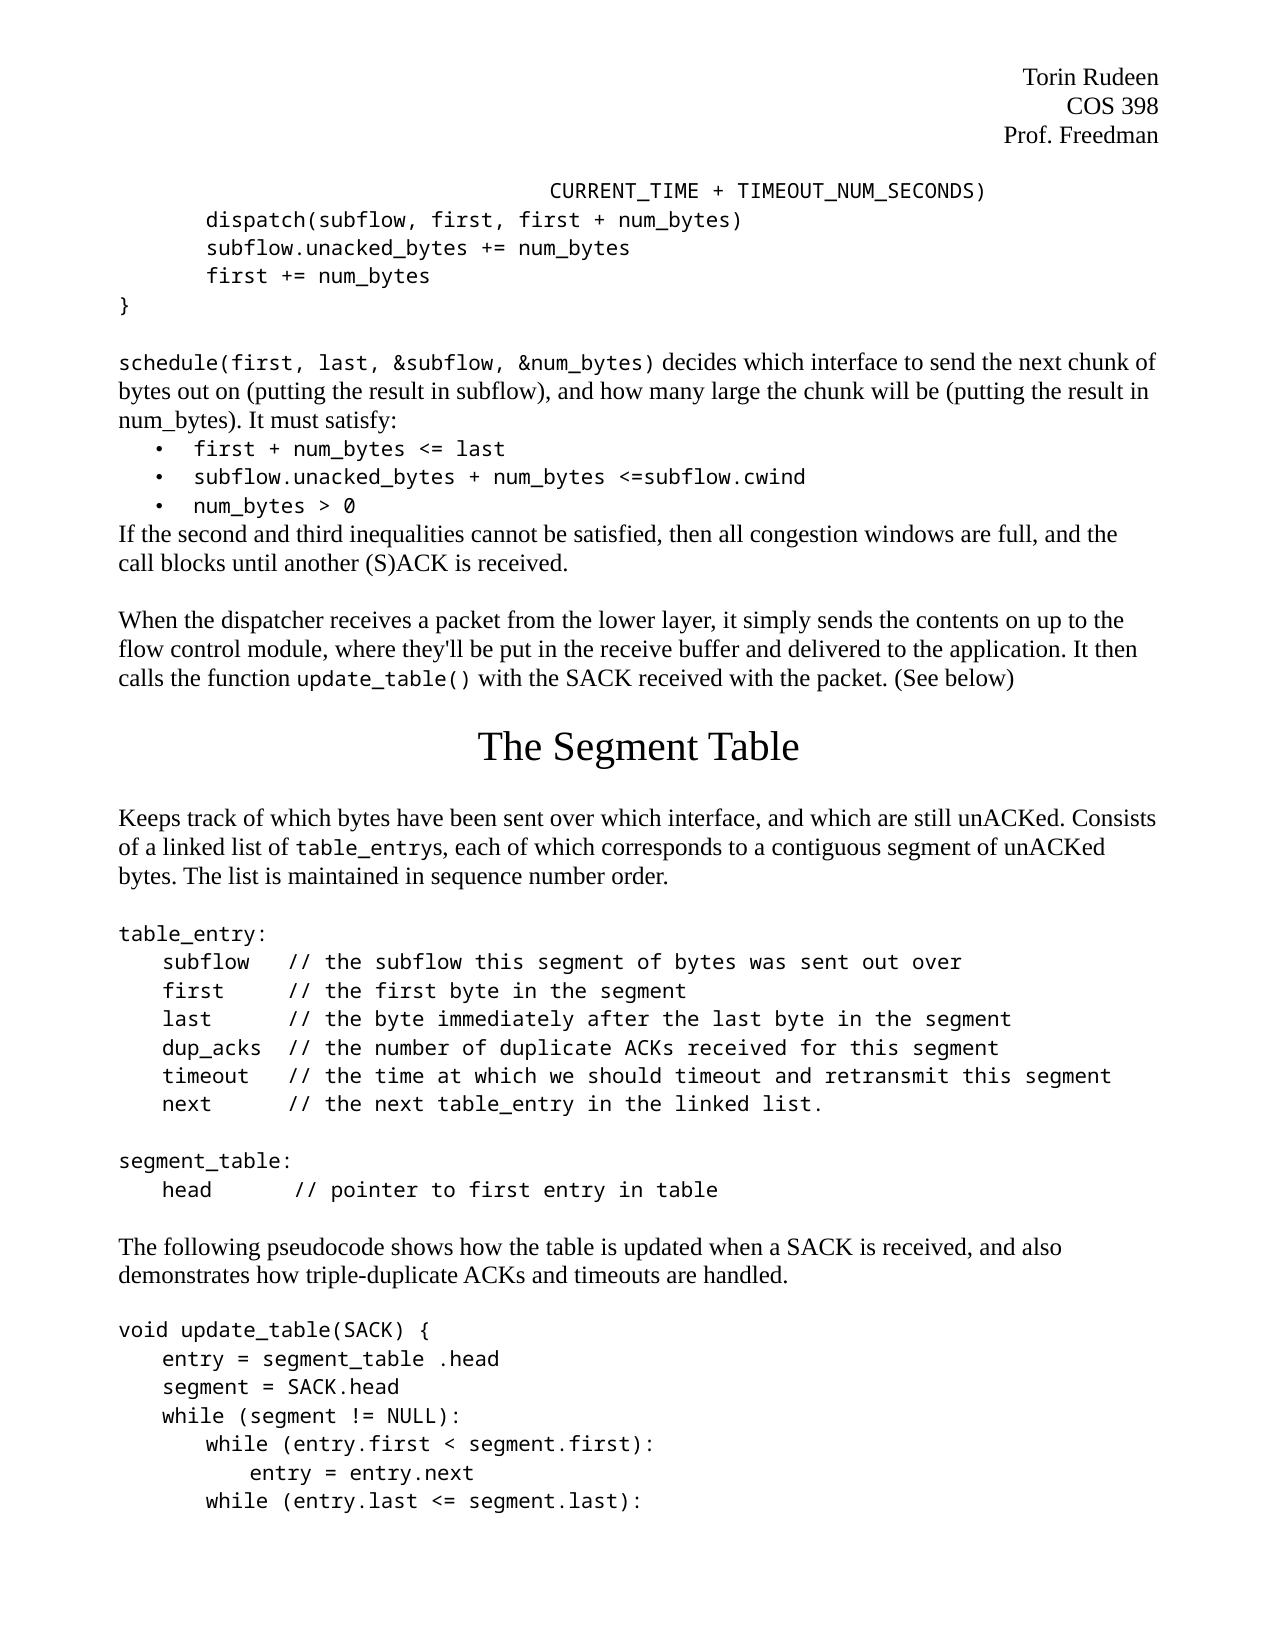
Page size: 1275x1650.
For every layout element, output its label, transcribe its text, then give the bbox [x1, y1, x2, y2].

text void update_table(SACK) { [118, 1316, 1159, 1344]
text The Segment Table [118, 721, 1159, 769]
text The following pseudocode shows how the table is updated when a SACK is received, and also demonstrates how triple-duplicate ACKs and timeouts are handled. [118, 1232, 1159, 1289]
text entry = segment_table .head [118, 1344, 1159, 1372]
list num_bytes > 0 [156, 491, 1159, 519]
text while (entry.last <= segment.last): [162, 1486, 1159, 1514]
text first += num_bytes [118, 262, 1159, 290]
text subflow // the subflow this segment of bytes was sent out over [162, 947, 1159, 976]
text head // pointer to first entry in table [118, 1175, 1159, 1203]
text dup_acks // the number of duplicate ACKs received for this segment [162, 1033, 1159, 1061]
text When the dispatcher receives a packet from the lower layer, it simply sends the contents on up to the flow control module, where they'll be put in the receive buffer and delivered to the application. It then calls the function update_table() with the SACK received with the packet. (See below) [118, 605, 1159, 692]
text subflow.unacked_bytes += num_bytes [118, 233, 1159, 262]
text CURRENT_TIME + TIMEOUT_NUM_SECONDS) [118, 176, 1159, 205]
text while (segment != NULL): [118, 1401, 1159, 1429]
text schedule(first, last, &subflow, &num_bytes) decides which interface to send the next chunk of bytes out on (putting the result in subflow), and how many large the chunk will be (putting the result in num_bytes). It must satisfy: [118, 347, 1159, 434]
list first + num_bytes <= last [156, 434, 1159, 462]
list subflow.unacked_bytes + num_bytes <=subflow.cwind [156, 462, 1159, 491]
text table_entry: [118, 919, 1159, 947]
text entry = entry.next [118, 1458, 1159, 1486]
text Keeps track of which bytes have been sent over which interface, and which are still unACKed. Consists of a linked list of table_entrys, each of which corresponds to a contiguous segment of unACKed bytes. The list is maintained in sequence number order. [118, 803, 1159, 890]
text If the second and third inequalities cannot be satisfied, then all congestion windows are full, and the call blocks until another (S)ACK is received. [118, 519, 1159, 577]
text last // the byte immediately after the last byte in the segment [162, 1004, 1159, 1033]
text segment_table: [118, 1146, 1159, 1175]
text segment = SACK.head [118, 1372, 1159, 1401]
text first // the first byte in the segment [162, 976, 1159, 1004]
text timeout // the time at which we should timeout and retransmit this segment [162, 1061, 1159, 1089]
text next // the next table_entry in the linked list. [162, 1089, 1159, 1118]
text while (entry.first < segment.first): [118, 1429, 1159, 1458]
text } [118, 290, 1159, 318]
text dispatch(subflow, first, first + num_bytes) [118, 205, 1159, 233]
